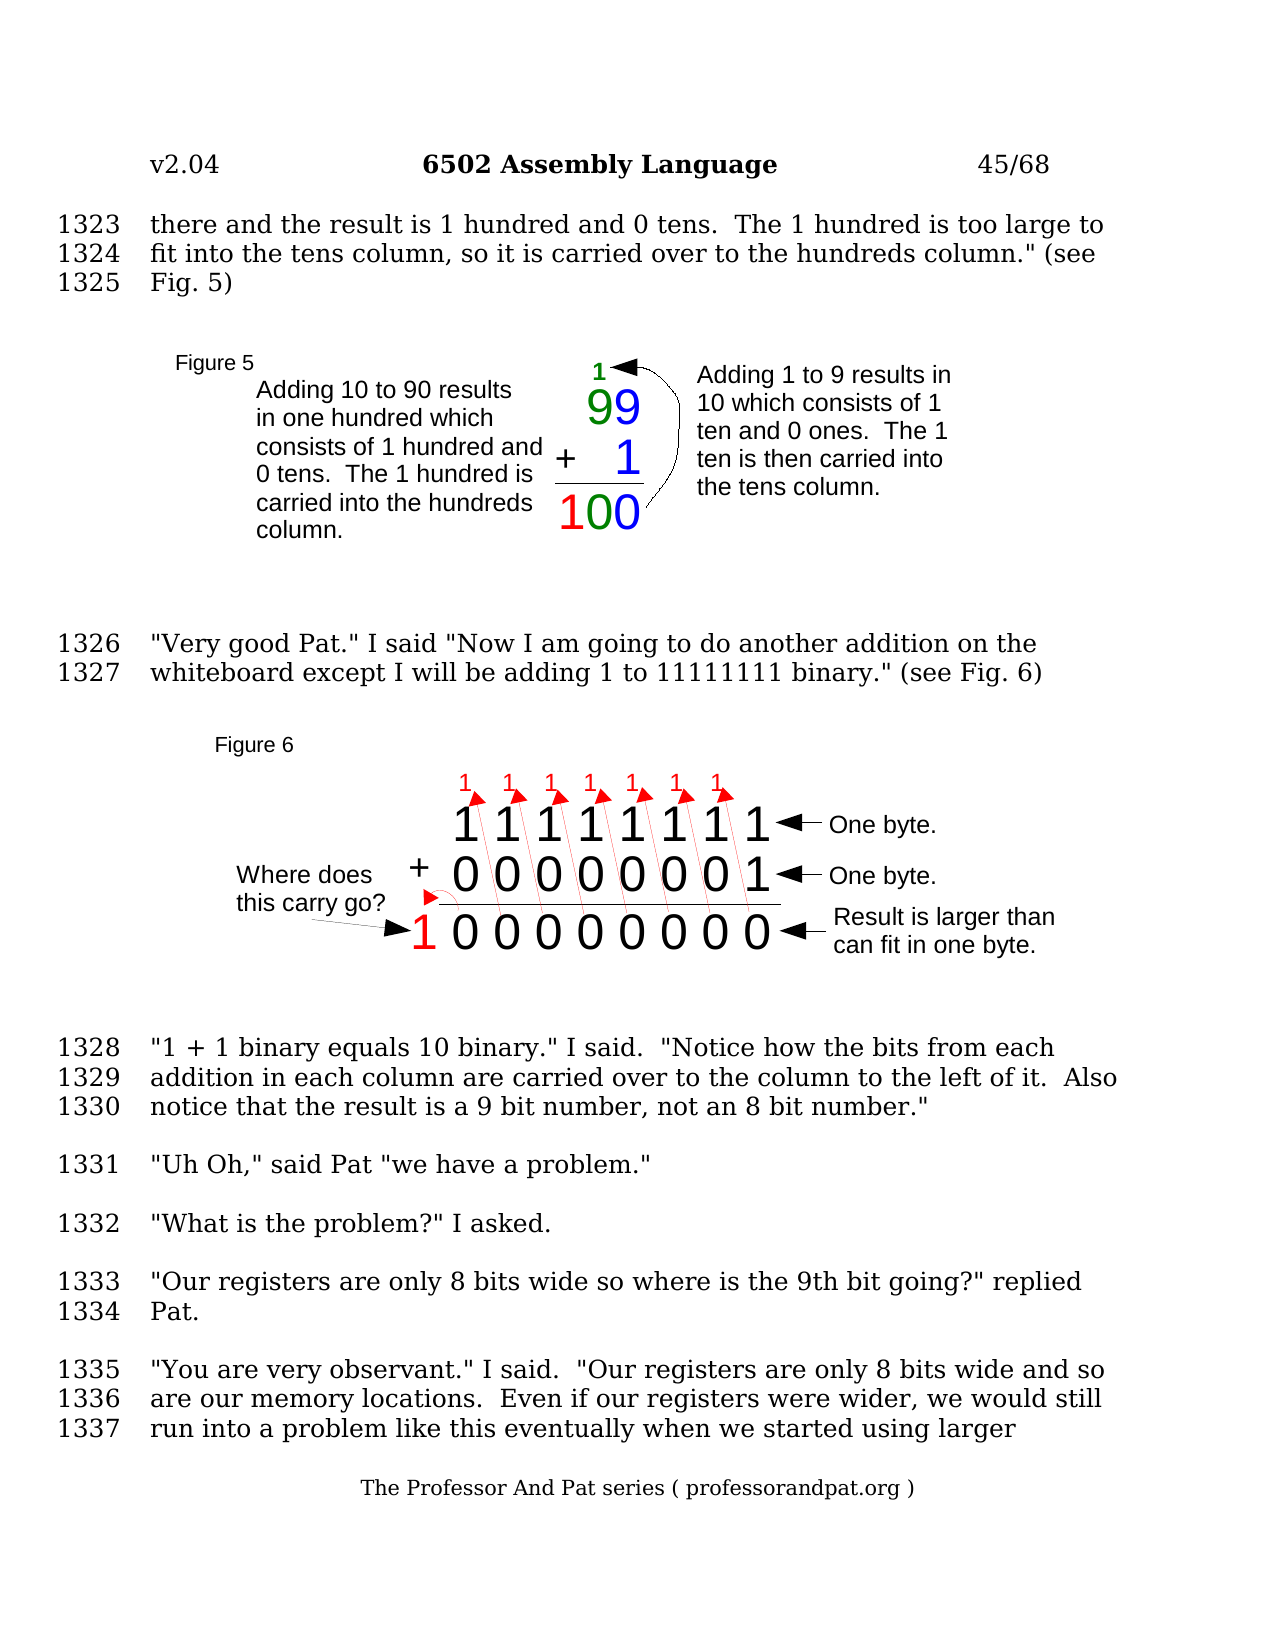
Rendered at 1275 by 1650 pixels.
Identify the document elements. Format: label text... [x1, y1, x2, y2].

text "1 + 1 binary equals 10 binary." I said. "Notice how the bits from each addition in each column are carried over to the column to the left of it. Also notice that the result is a 9 bit number, not an 8 bit number." [150, 1033, 1125, 1121]
text "Very good Pat." I said "Now I am going to do another addition on the whiteboard except I will be adding 1 to 11111111 binary." (see Fig. 6) [150, 629, 1125, 687]
text "Our registers are only 8 bits wide so where is the 9th bit going?" replied Pat. [150, 1268, 1125, 1326]
text "Uh Oh," said Pat "we have a problem." [150, 1151, 1125, 1180]
text there and the result is 1 hundred and 0 tens. The 1 hundred is too large to fit into the tens column, so it is carried over to the hundreds column." (see Fig. 5) [150, 210, 1125, 298]
text "You are very observant." I said. "Our registers are only 8 bits wide and so are our memory locations. Even if our registers were wider, we would still run into a problem like this eventually when we started using larger [150, 1355, 1125, 1443]
text "What is the problem?" I asked. [150, 1209, 1125, 1238]
